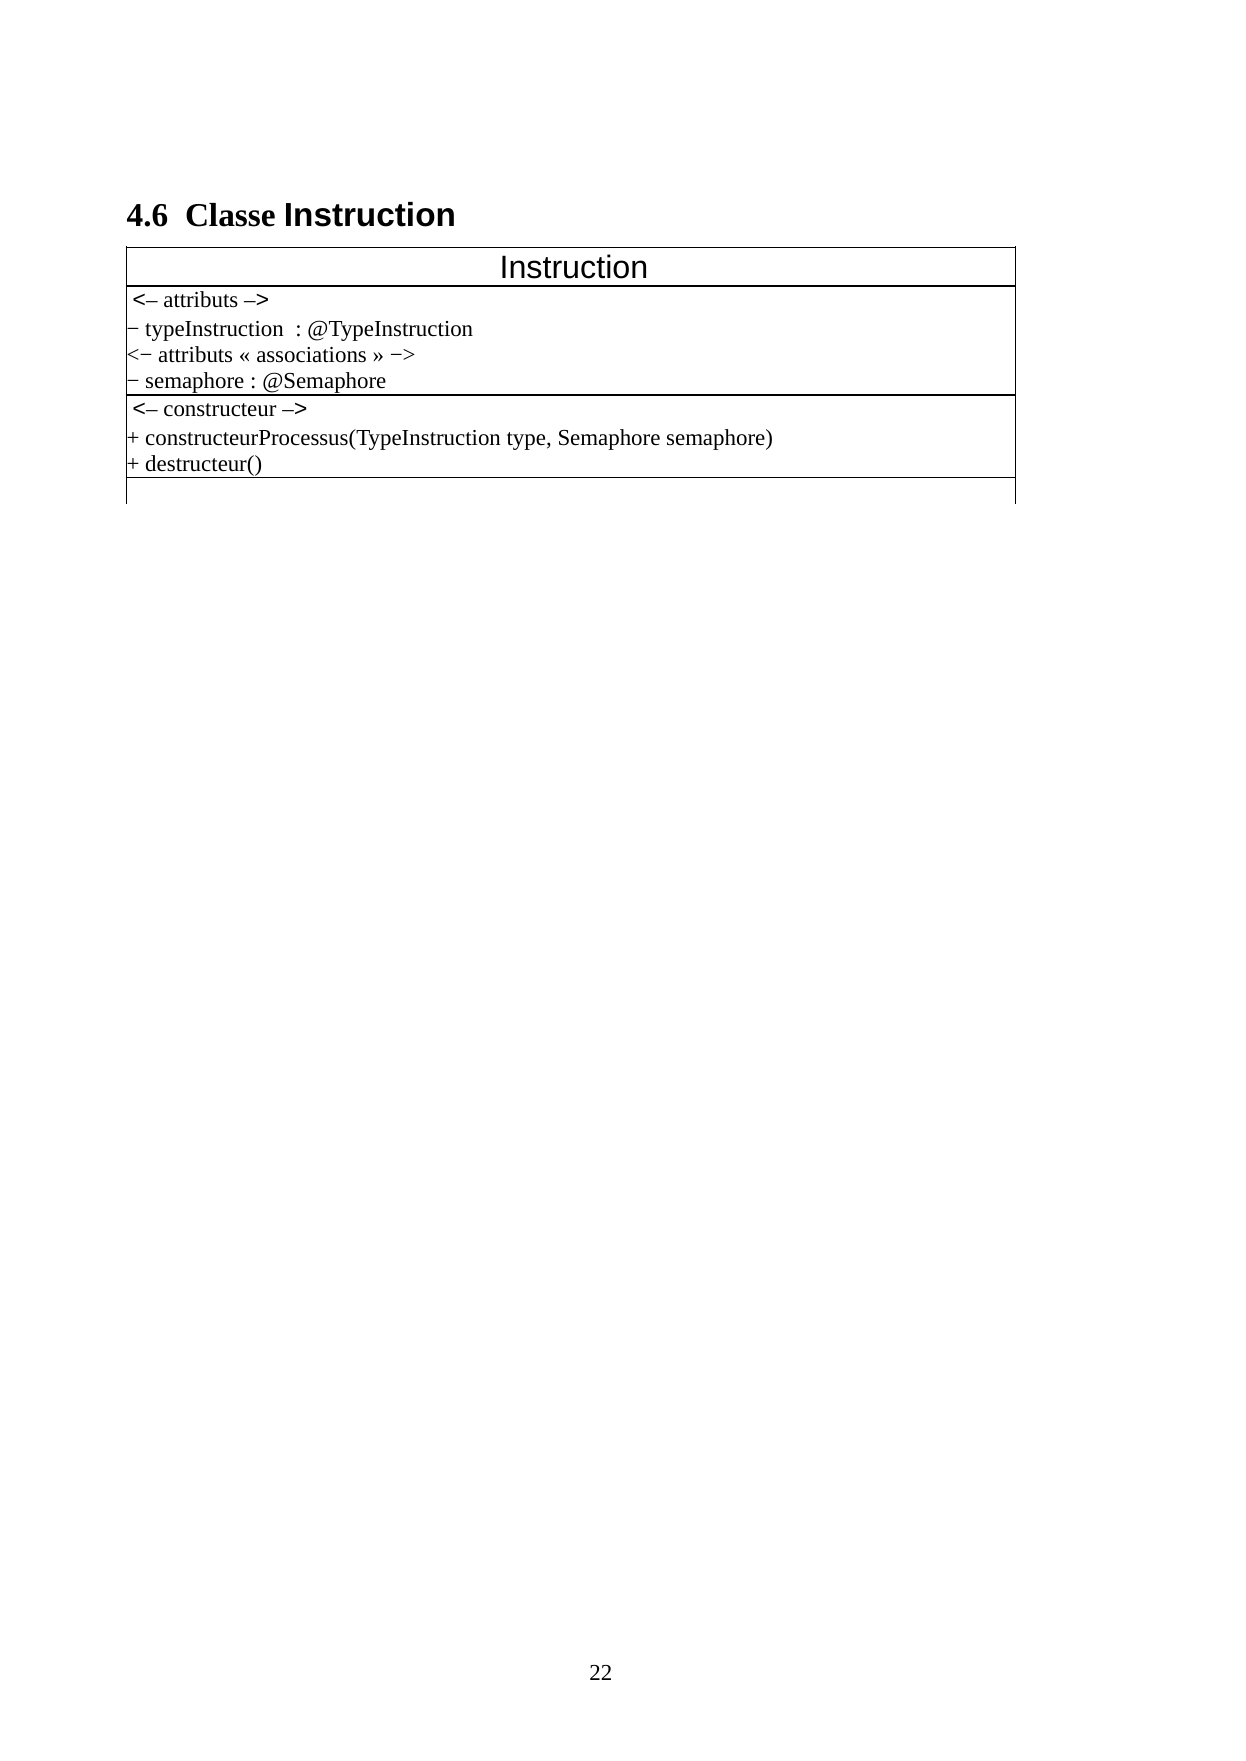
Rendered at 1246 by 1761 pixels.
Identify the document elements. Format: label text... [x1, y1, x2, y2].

subtitle 4.6 Classe Instruction [126, 195, 1075, 234]
table_cell + constructeurProcessus(TypeInstruction type, Semaphore semaphore) [127, 424, 1015, 450]
table_cell − typeInstruction : @TypeInstruction [127, 315, 1015, 341]
table_header Instruction [127, 248, 1015, 285]
table_cell <– constructeur –> [127, 396, 1015, 424]
table_cell <– attributs –> [127, 287, 1015, 315]
table_cell <− attributs « associations » −> [127, 341, 1015, 367]
table_cell [127, 478, 1015, 504]
table_cell + destructeur() [127, 450, 1015, 476]
table_cell − semaphore : @Semaphore [127, 368, 1015, 394]
